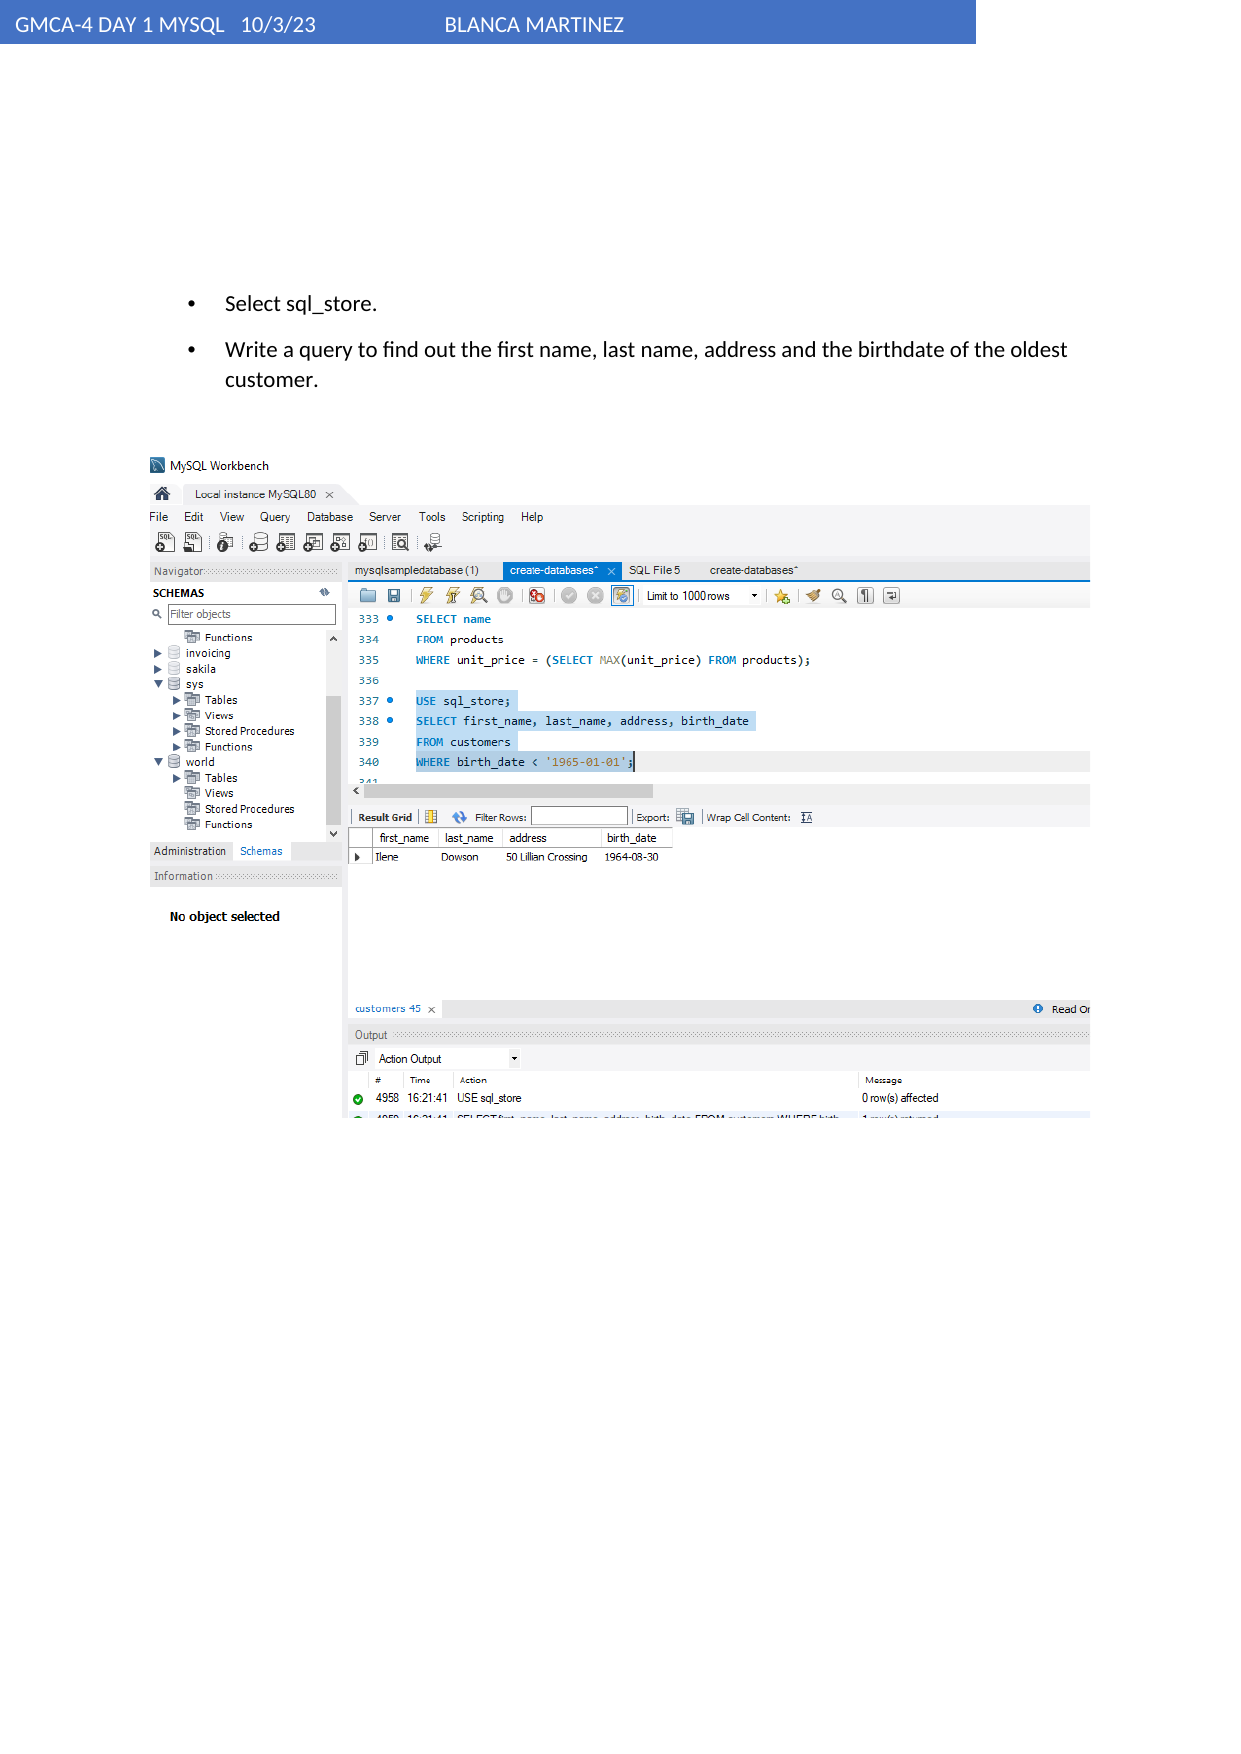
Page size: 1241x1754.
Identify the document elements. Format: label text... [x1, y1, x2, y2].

list Write a query to find out the first name, last name, address and the birthdate of the oldest customer. [187, 335, 1090, 393]
list Select sql_store. [187, 289, 1090, 317]
